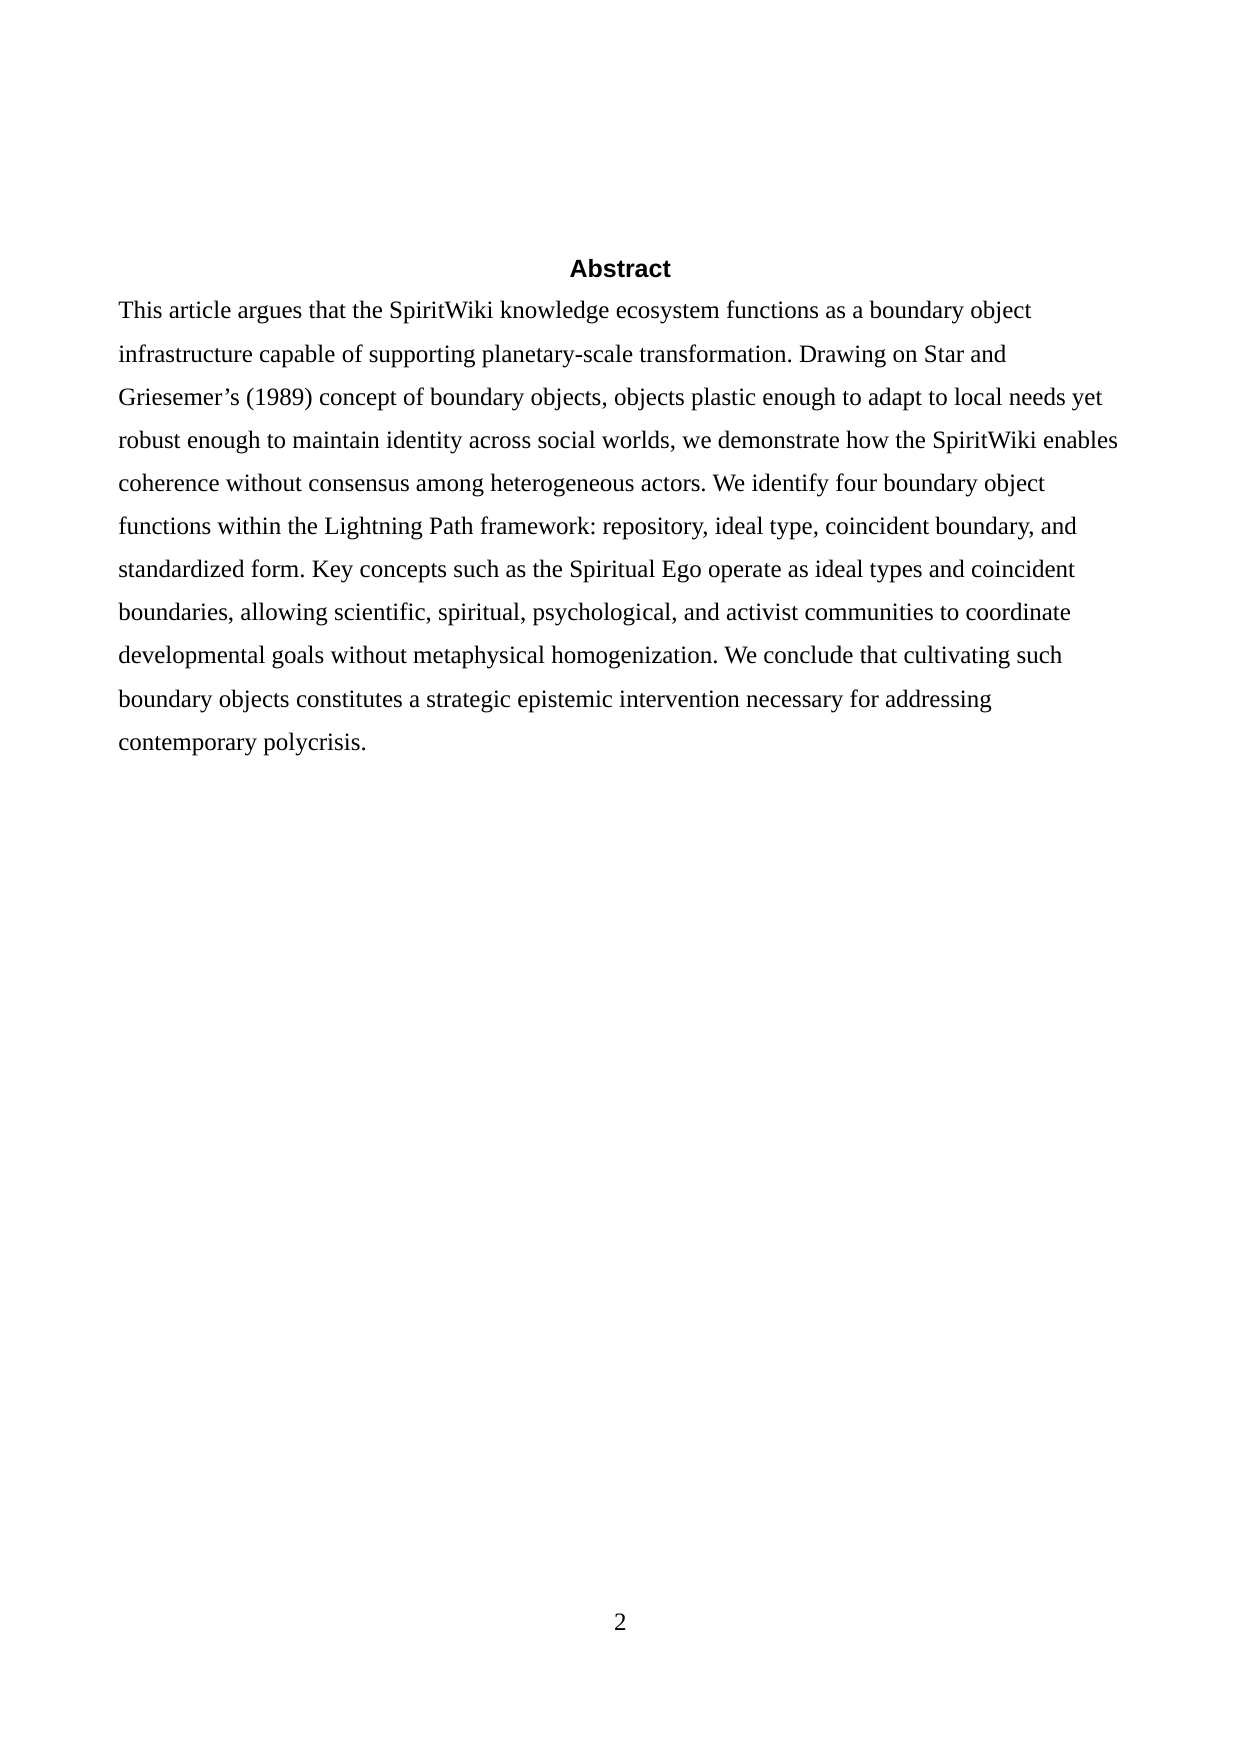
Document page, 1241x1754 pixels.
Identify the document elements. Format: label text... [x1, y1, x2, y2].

text This article argues that the SpiritWiki knowledge ecosystem functions as a boundary object infrastructure capable of supporting planetary-scale transformation. Drawing on Star and Griesemer’s (1989) concept of boundary objects, objects plastic enough to adapt to local needs yet robust enough to maintain identity across social worlds, we demonstrate how the SpiritWiki enables coherence without consensus among heterogeneous actors. We identify four boundary object functions within the Lightning Path framework: repository, ideal type, coincident boundary, and standardized form. Key concepts such as the Spiritual Ego operate as ideal types and coincident boundaries, allowing scientific, spiritual, psychological, and activist communities to coordinate developmental goals without metaphysical homogenization. We conclude that cultivating such boundary objects constitutes a strategic epistemic intervention necessary for addressing contemporary polycrisis. [118, 296, 1122, 756]
subtitle Abstract [118, 254, 1122, 283]
